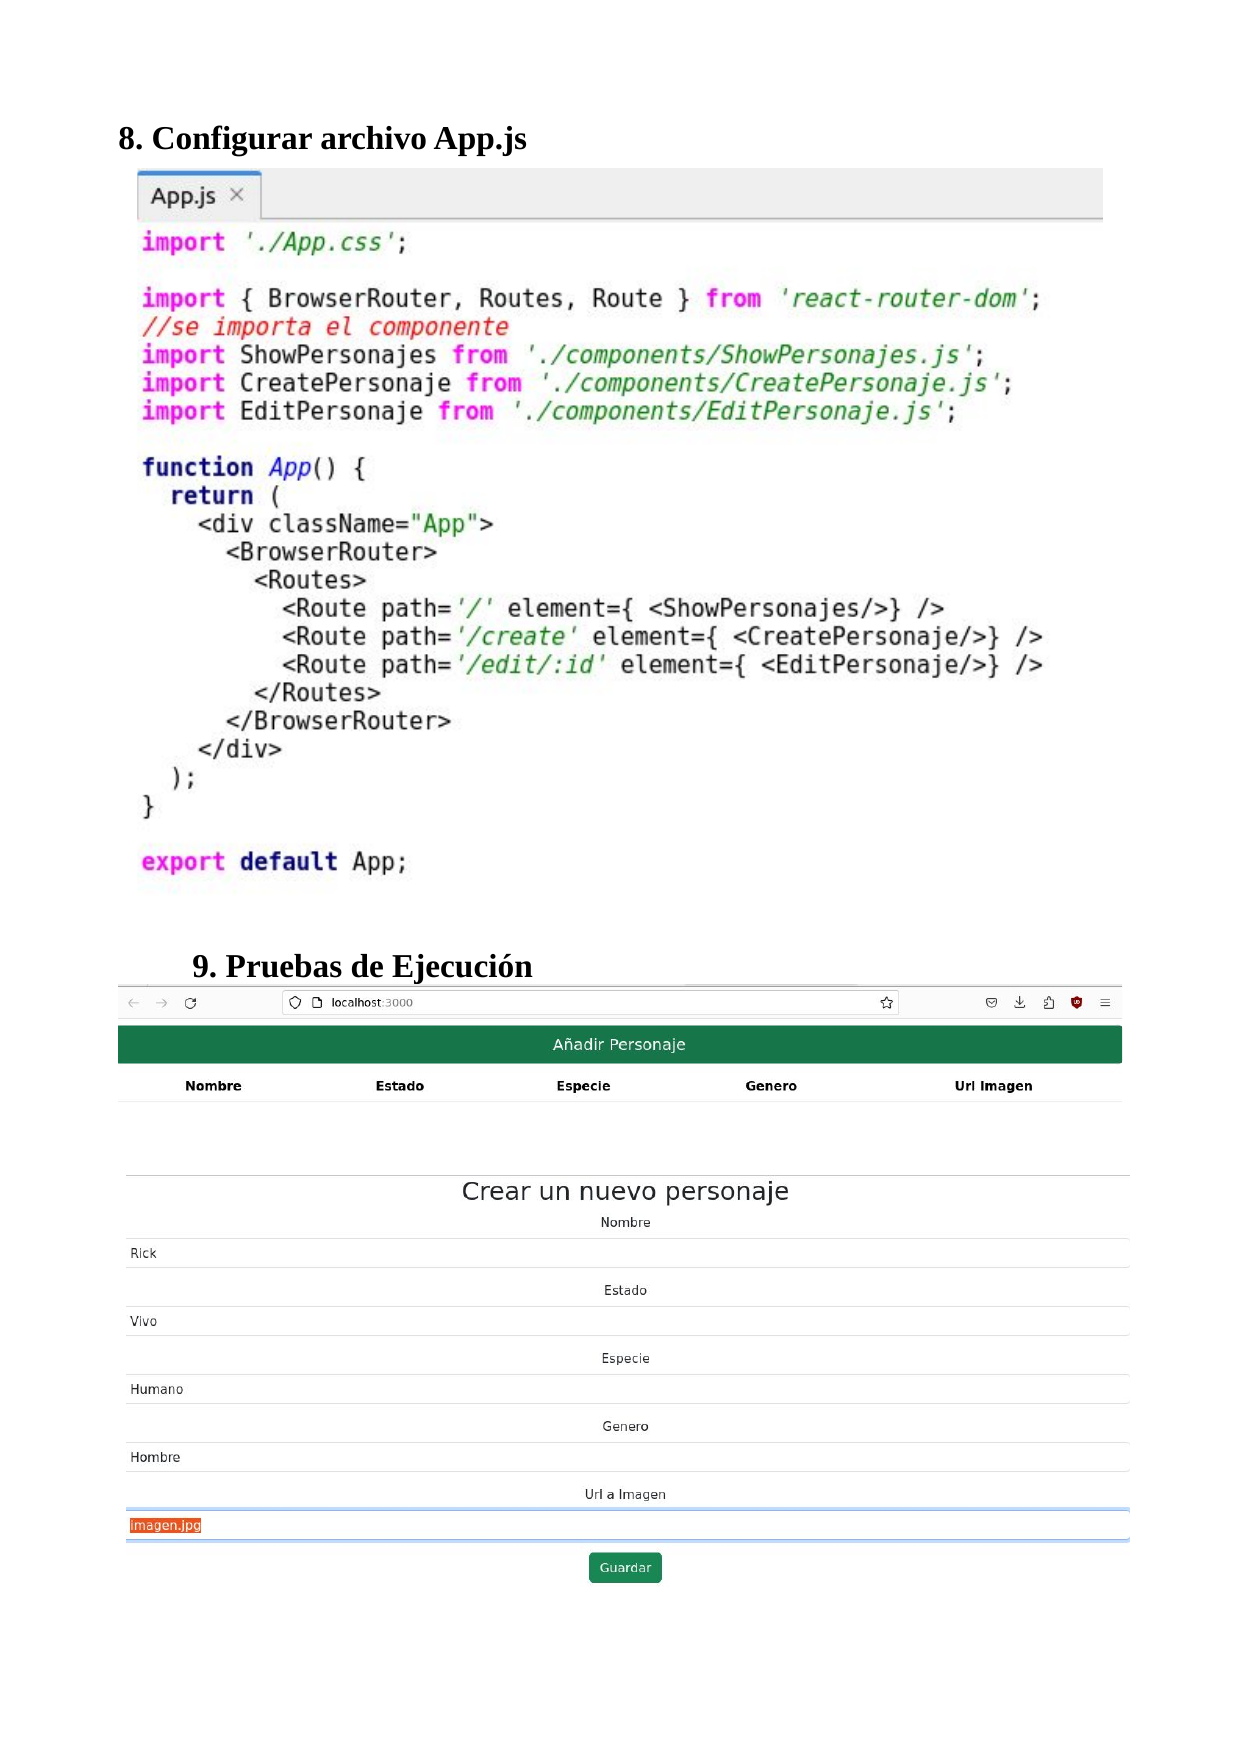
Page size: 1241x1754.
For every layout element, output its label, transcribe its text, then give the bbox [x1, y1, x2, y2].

text 9. Pruebas de Ejecución [118, 169, 1122, 984]
subtitle 8. Configurar archivo App.js [118, 118, 1122, 156]
picture [137, 168, 1103, 908]
picture [118, 984, 1130, 1587]
